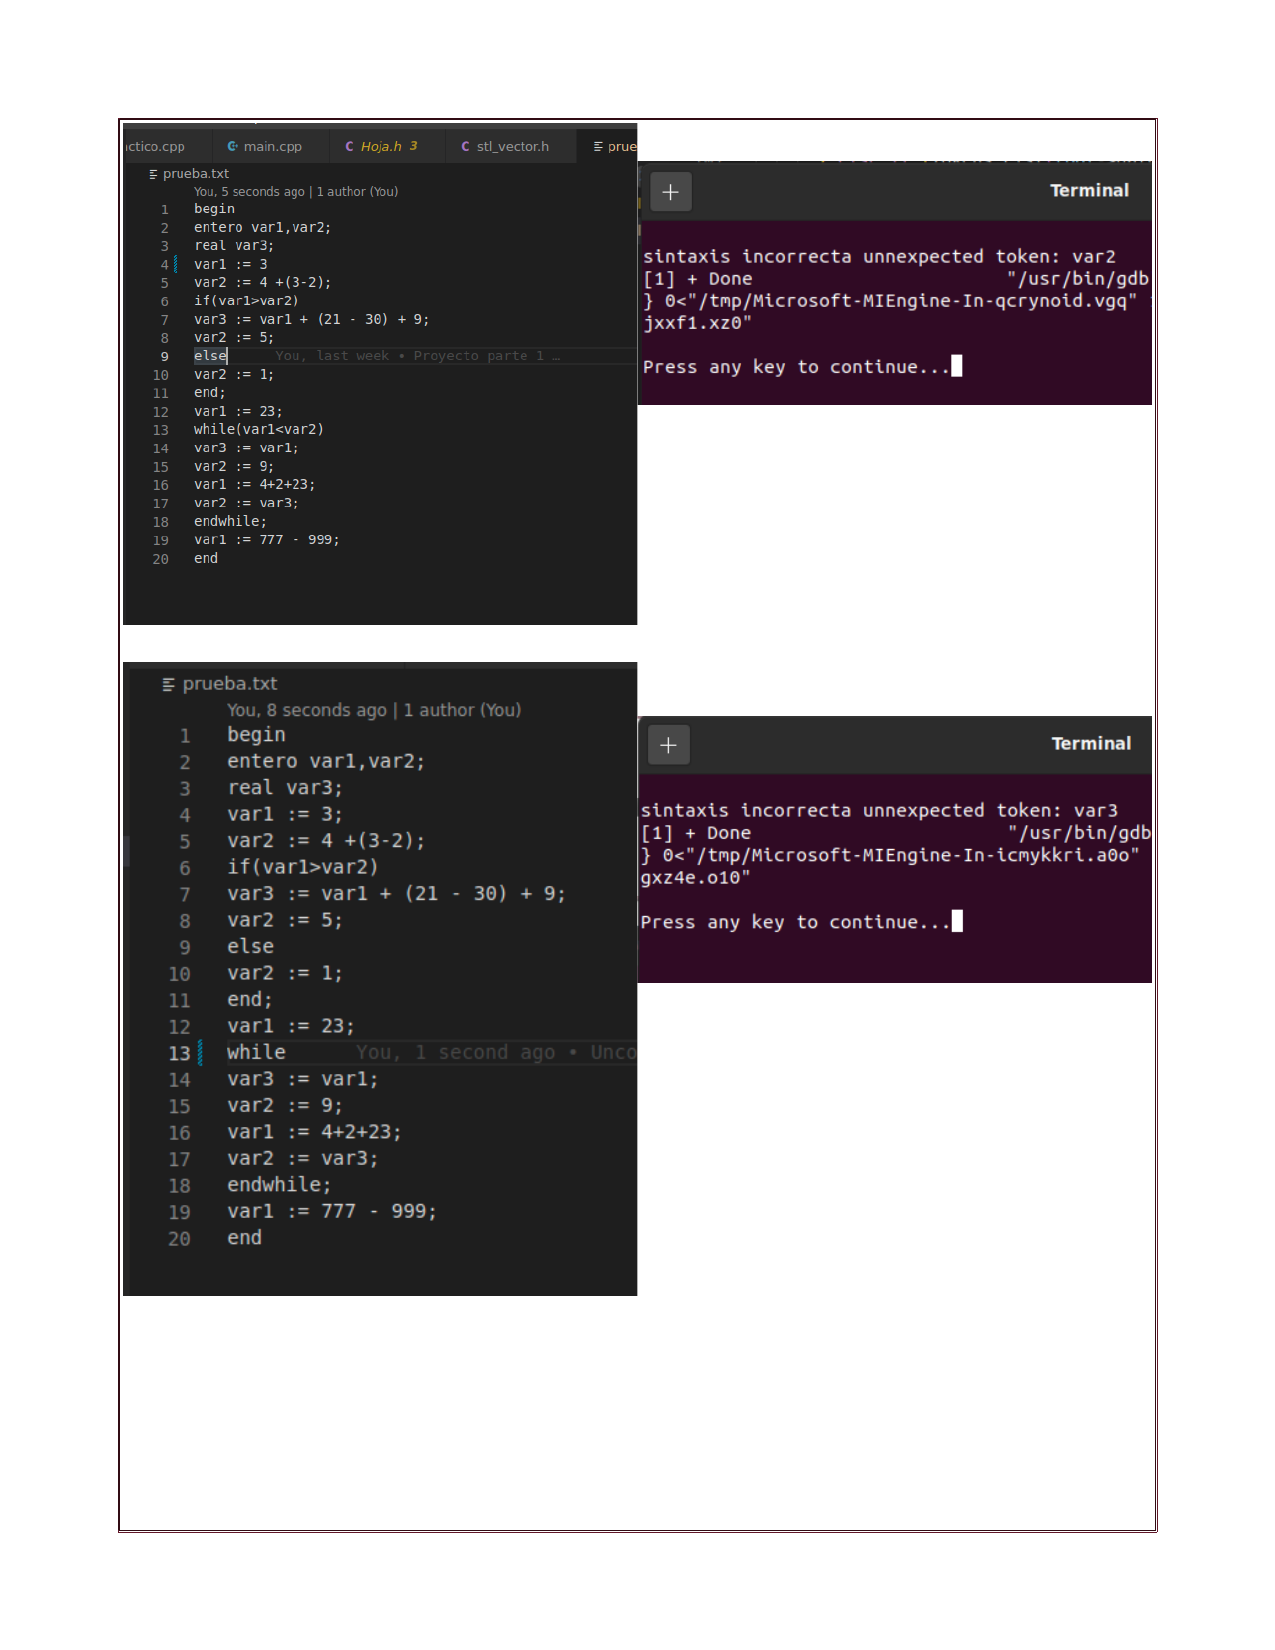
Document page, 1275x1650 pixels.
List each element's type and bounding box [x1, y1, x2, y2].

picture [123, 123, 1152, 625]
table_cell [638, 654, 1152, 716]
table_cell [123, 625, 637, 653]
table_cell [638, 123, 1152, 161]
picture [123, 662, 1152, 1296]
table_cell [123, 1296, 637, 1324]
table_cell [638, 405, 1152, 653]
table_cell [123, 654, 637, 662]
table_cell [638, 983, 1152, 1324]
